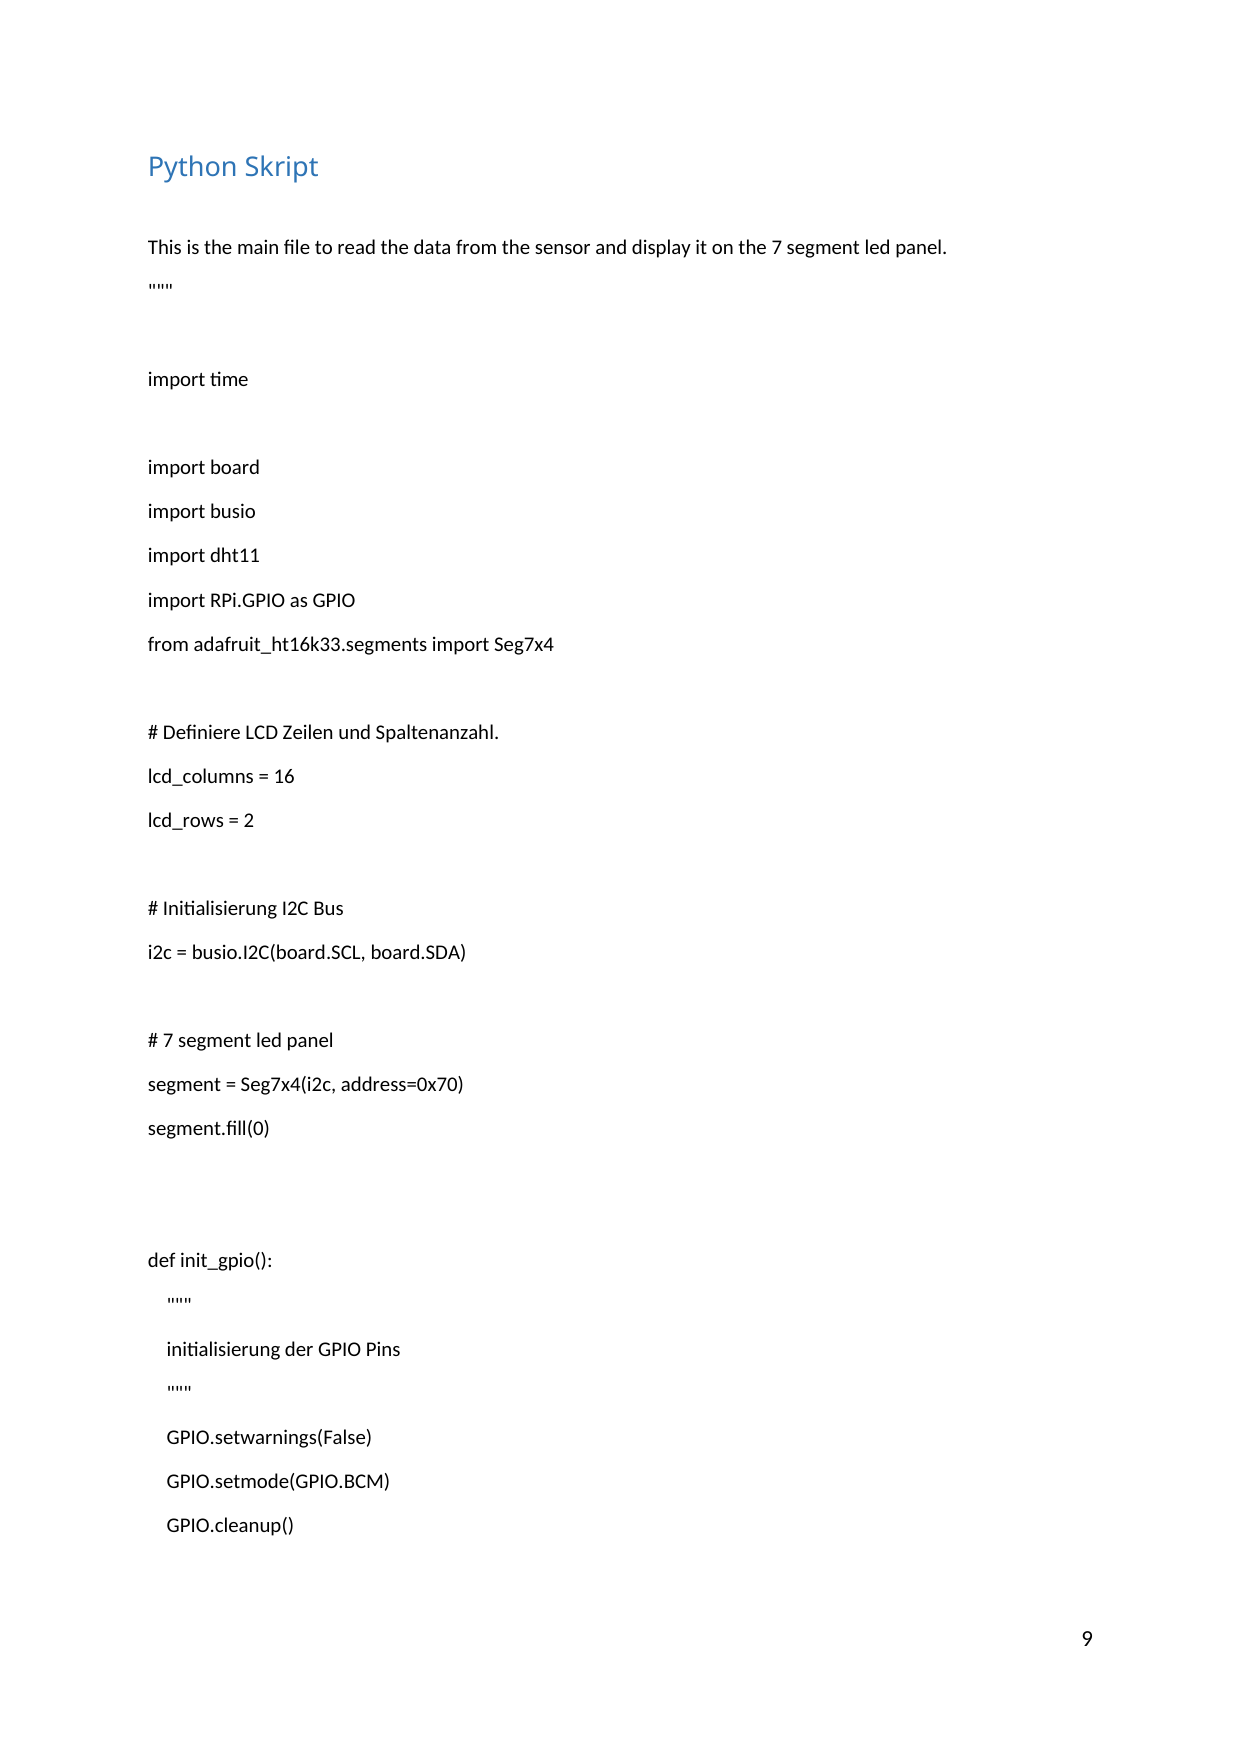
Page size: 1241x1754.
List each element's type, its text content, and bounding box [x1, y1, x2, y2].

text GPIO.setmode(GPIO.BCM) [148, 1468, 1093, 1493]
text import RPi.GPIO as GPIO [148, 587, 1093, 612]
text # Initialisierung I2C Bus [148, 895, 1093, 921]
text GPIO.setwarnings(False) [148, 1424, 1093, 1449]
text segment.fill(0) [148, 1116, 1093, 1141]
text # 7 segment led panel [148, 1027, 1093, 1053]
text from adafruit_ht16k33.segments import Seg7x4 [148, 631, 1093, 656]
text segment = Seg7x4(i2c, address=0x70) [148, 1071, 1093, 1097]
text """ [148, 278, 1093, 304]
text import time [148, 366, 1093, 392]
text GPIO.cleanup() [148, 1512, 1093, 1537]
text import board [148, 454, 1093, 480]
text # Definiere LCD Zeilen und Spaltenanzahl. [148, 719, 1093, 744]
text import dht11 [148, 543, 1093, 568]
text lcd_rows = 2 [148, 807, 1093, 832]
text """ [148, 1380, 1093, 1405]
subtitle Python Skript [148, 148, 1093, 184]
text lcd_columns = 16 [148, 763, 1093, 788]
text """ [148, 1292, 1093, 1317]
text initialisierung der GPIO Pins [148, 1336, 1093, 1361]
text i2c = busio.I2C(board.SCL, board.SDA) [148, 939, 1093, 965]
text def init_gpio(): [148, 1248, 1093, 1273]
text import busio [148, 499, 1093, 524]
text This is the main file to read the data from the sensor and display it on the 7 segment led panel. [148, 234, 1093, 260]
